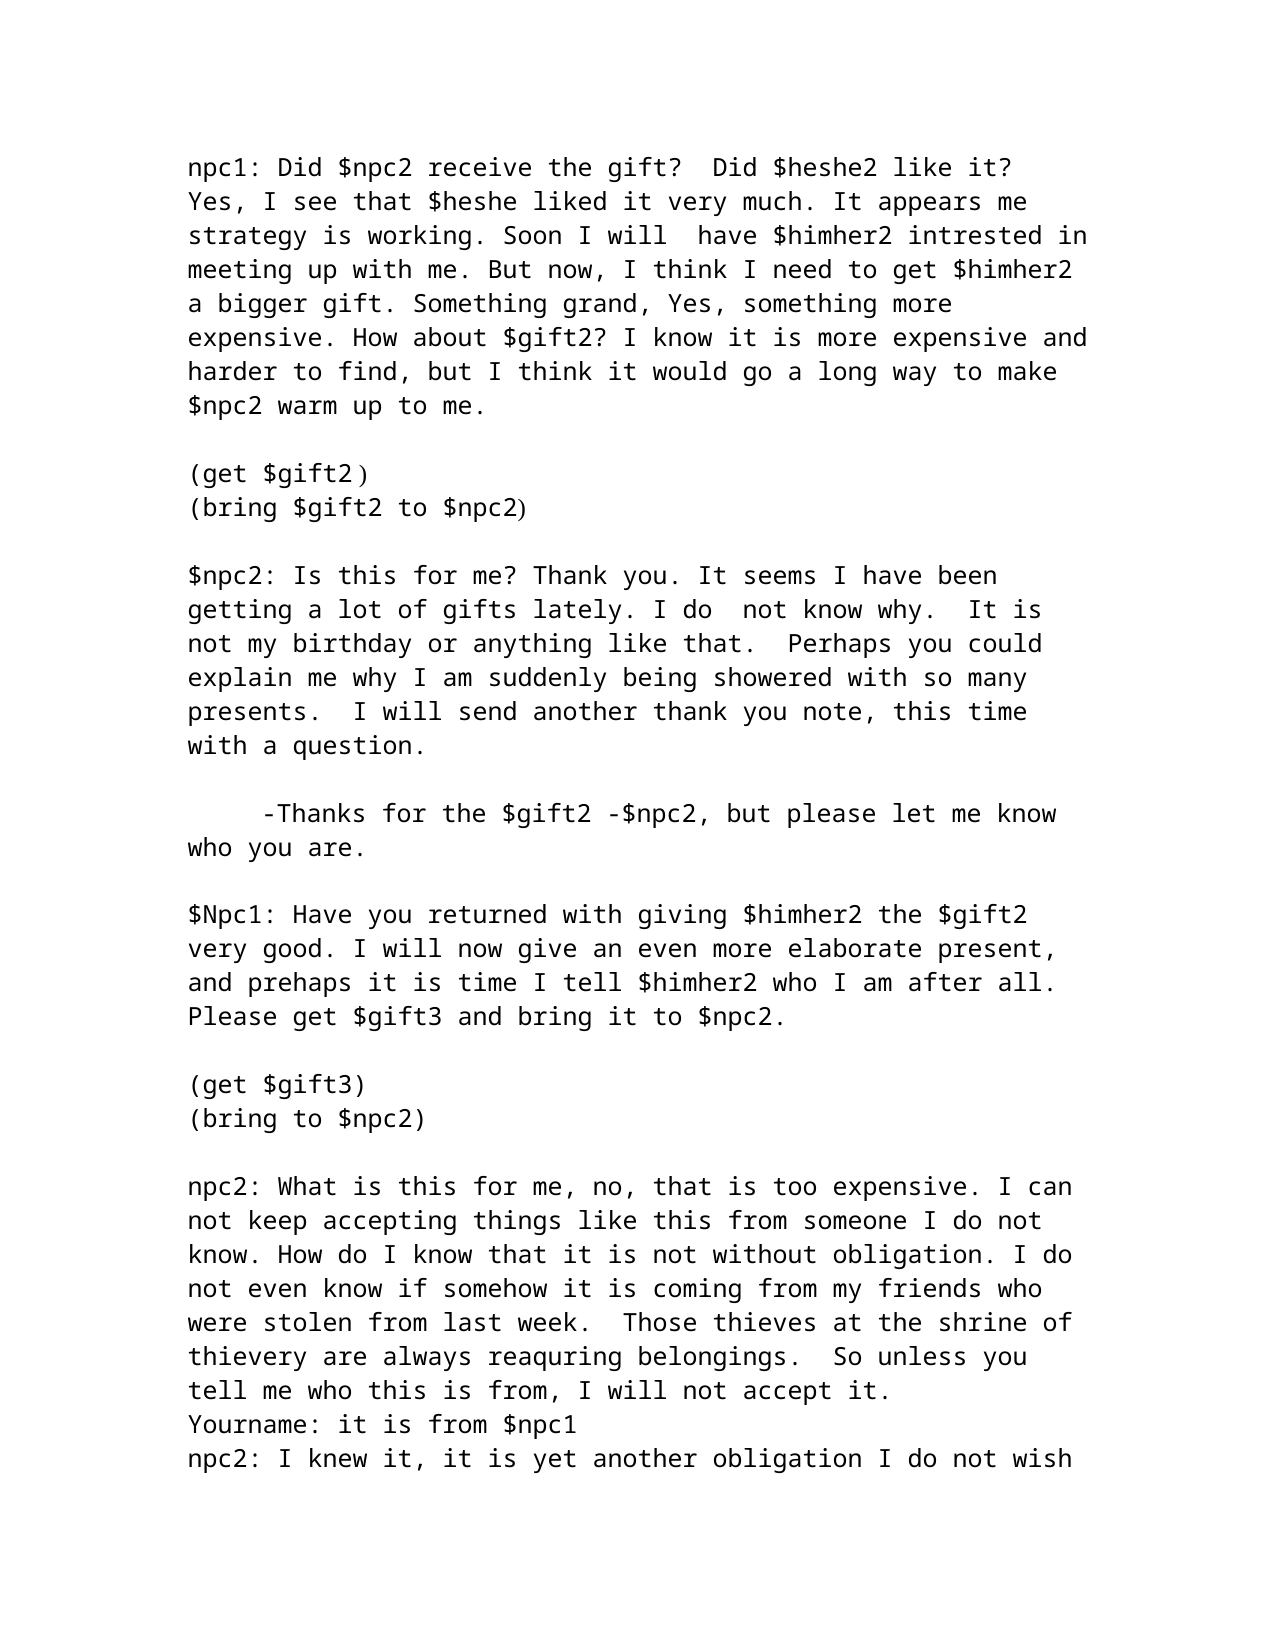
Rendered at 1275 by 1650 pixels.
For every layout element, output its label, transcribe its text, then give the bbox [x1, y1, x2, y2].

text npc2: What is this for me, no, that is too expensive. I can not keep accepting things like this from someone I do not know. How do I know that it is not without obligation. I do not even know if somehow it is coming from my friends who were stolen from last week. Those thieves at the shrine of thievery are always reaquring belongings. So unless you tell me who this is from, I will not accept it. [187, 1169, 1087, 1406]
text $Npc1: Have you returned with giving $himher2 the $gift2 very good. I will now give an even more elaborate present, and prehaps it is time I tell $himher2 who I am after all. Please get $gift3 and bring it to $npc2. [187, 897, 1087, 1033]
text (bring $gift2 to $npc2) [187, 489, 1087, 523]
text $npc2: Is this for me? Thank you. It seems I have been getting a lot of gifts lately. I do not know why. It is not my birthday or anything like that. Perhaps you could explain me why I am suddenly being showered with so many presents. I will send another thank you note, this time with a question. [187, 557, 1087, 761]
text Yourname: it is from $npc1 [187, 1406, 1087, 1440]
text (get $gift3) [187, 1067, 1087, 1101]
text npc1: Did $npc2 receive the gift? Did $heshe2 like it? [187, 150, 1087, 184]
text (get $gift2 ) [187, 456, 1087, 489]
text -Thanks for the $gift2 -$npc2, but please let me know who you are. [187, 795, 1087, 863]
text npc2: I knew it, it is yet another obligation I do not wish [187, 1440, 1087, 1474]
text Yes, I see that $heshe liked it very much. It appears me strategy is working. Soon I will have $himher2 intrested in meeting up with me. But now, I think I need to get $himher2 a bigger gift. Something grand, Yes, something more expensive. How about $gift2? I know it is more expensive and harder to find, but I think it would go a long way to make $npc2 warm up to me. [187, 184, 1087, 422]
text (bring to $npc2) [187, 1101, 1087, 1135]
